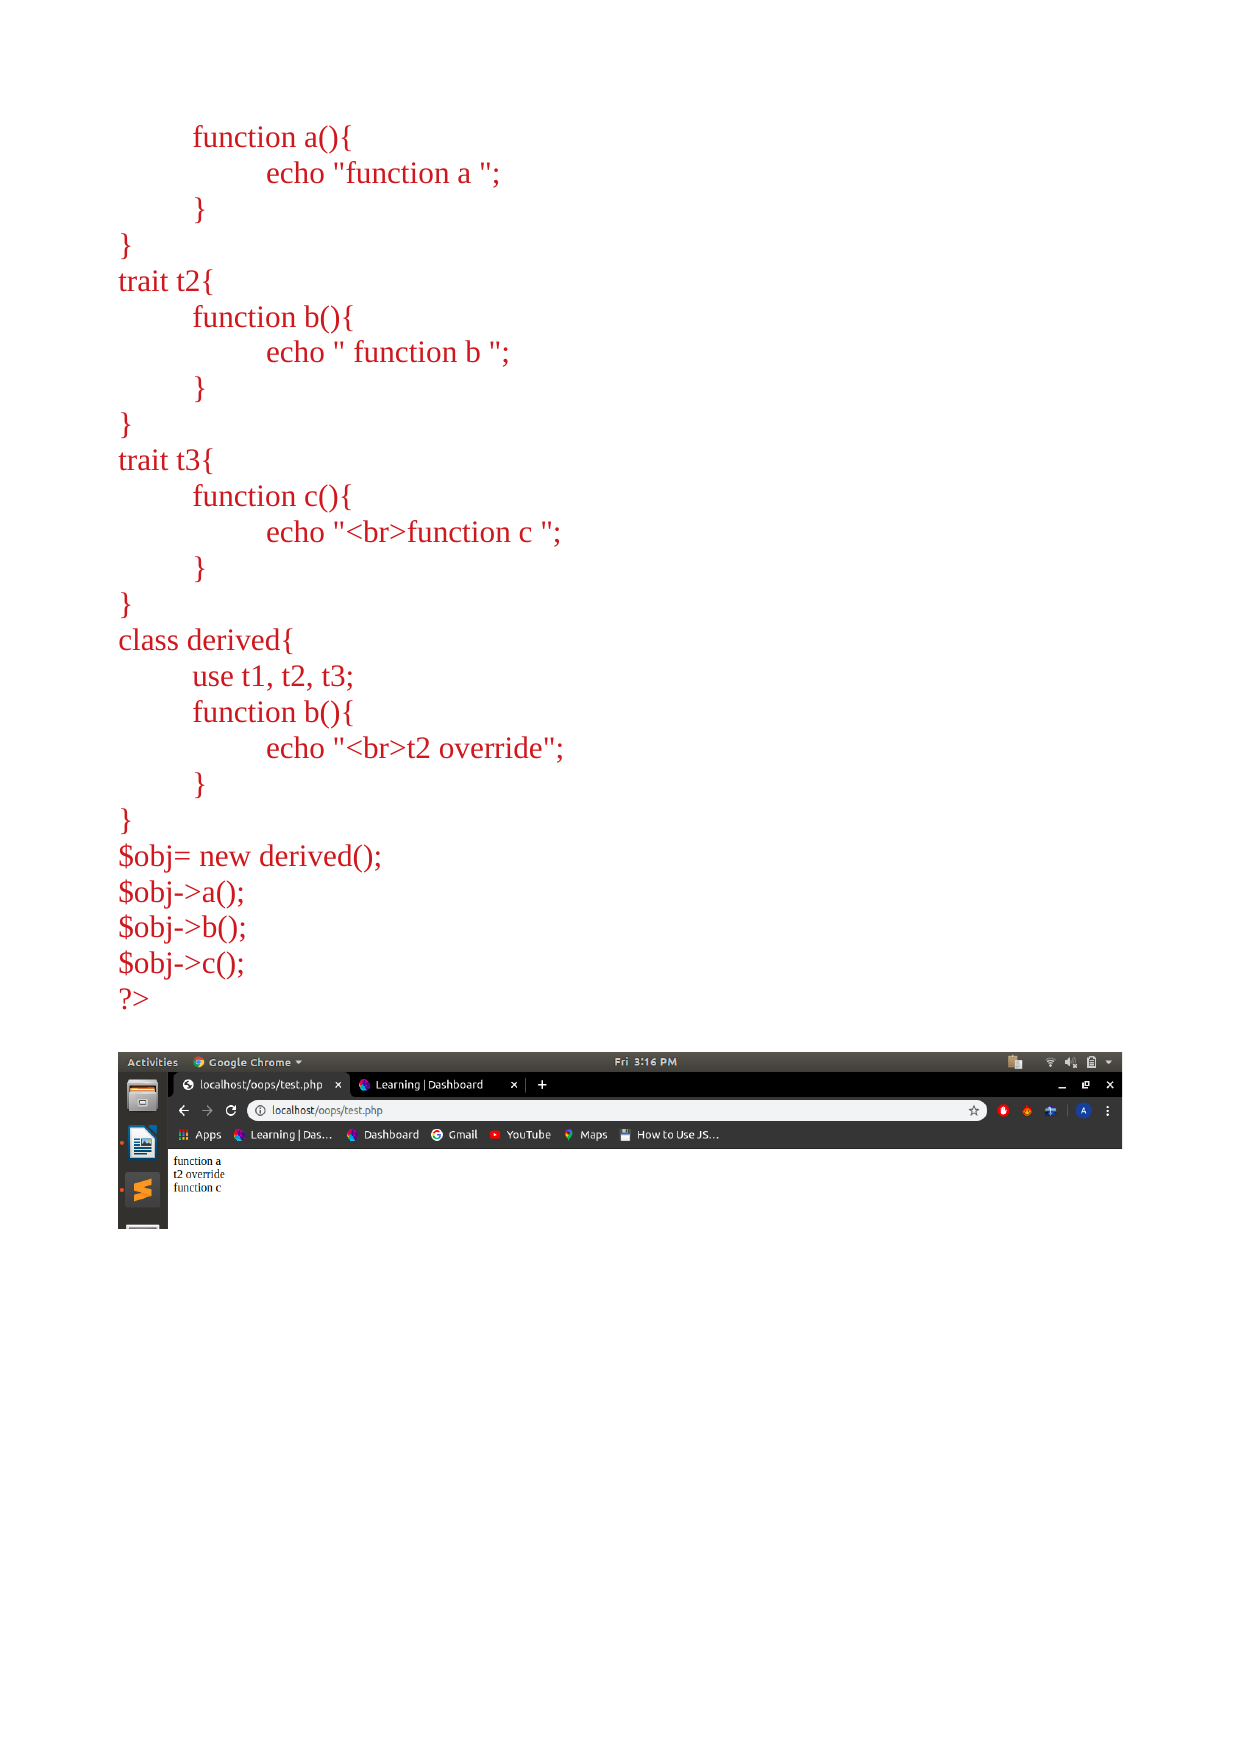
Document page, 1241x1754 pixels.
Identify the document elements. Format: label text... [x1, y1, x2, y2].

text trait t2{ [118, 262, 1122, 298]
text class derived{ [118, 621, 1122, 657]
text function c(){ [118, 477, 1122, 513]
text echo "<br>function c "; [118, 513, 1122, 549]
text } [118, 190, 1122, 226]
text use t1, t2, t3; [118, 657, 1122, 693]
text echo " function b "; [118, 334, 1122, 370]
text $obj->c(); [118, 945, 1122, 981]
text echo "<br>t2 override"; [118, 729, 1122, 765]
text $obj->b(); [118, 909, 1122, 945]
text } [118, 765, 1122, 801]
text } [118, 370, 1122, 406]
text trait t3{ [118, 442, 1122, 477]
text echo "function a "; [118, 154, 1122, 190]
text function b(){ [118, 298, 1122, 334]
text } [118, 585, 1122, 621]
text $obj->a(); [118, 873, 1122, 909]
text } [118, 226, 1122, 262]
text $obj= new derived(); [118, 837, 1122, 873]
text function a(){ [118, 118, 1122, 154]
text } [118, 406, 1122, 442]
text function b(){ [118, 693, 1122, 729]
text } [118, 801, 1122, 837]
text } [118, 549, 1122, 585]
text ?> [118, 981, 1122, 1017]
